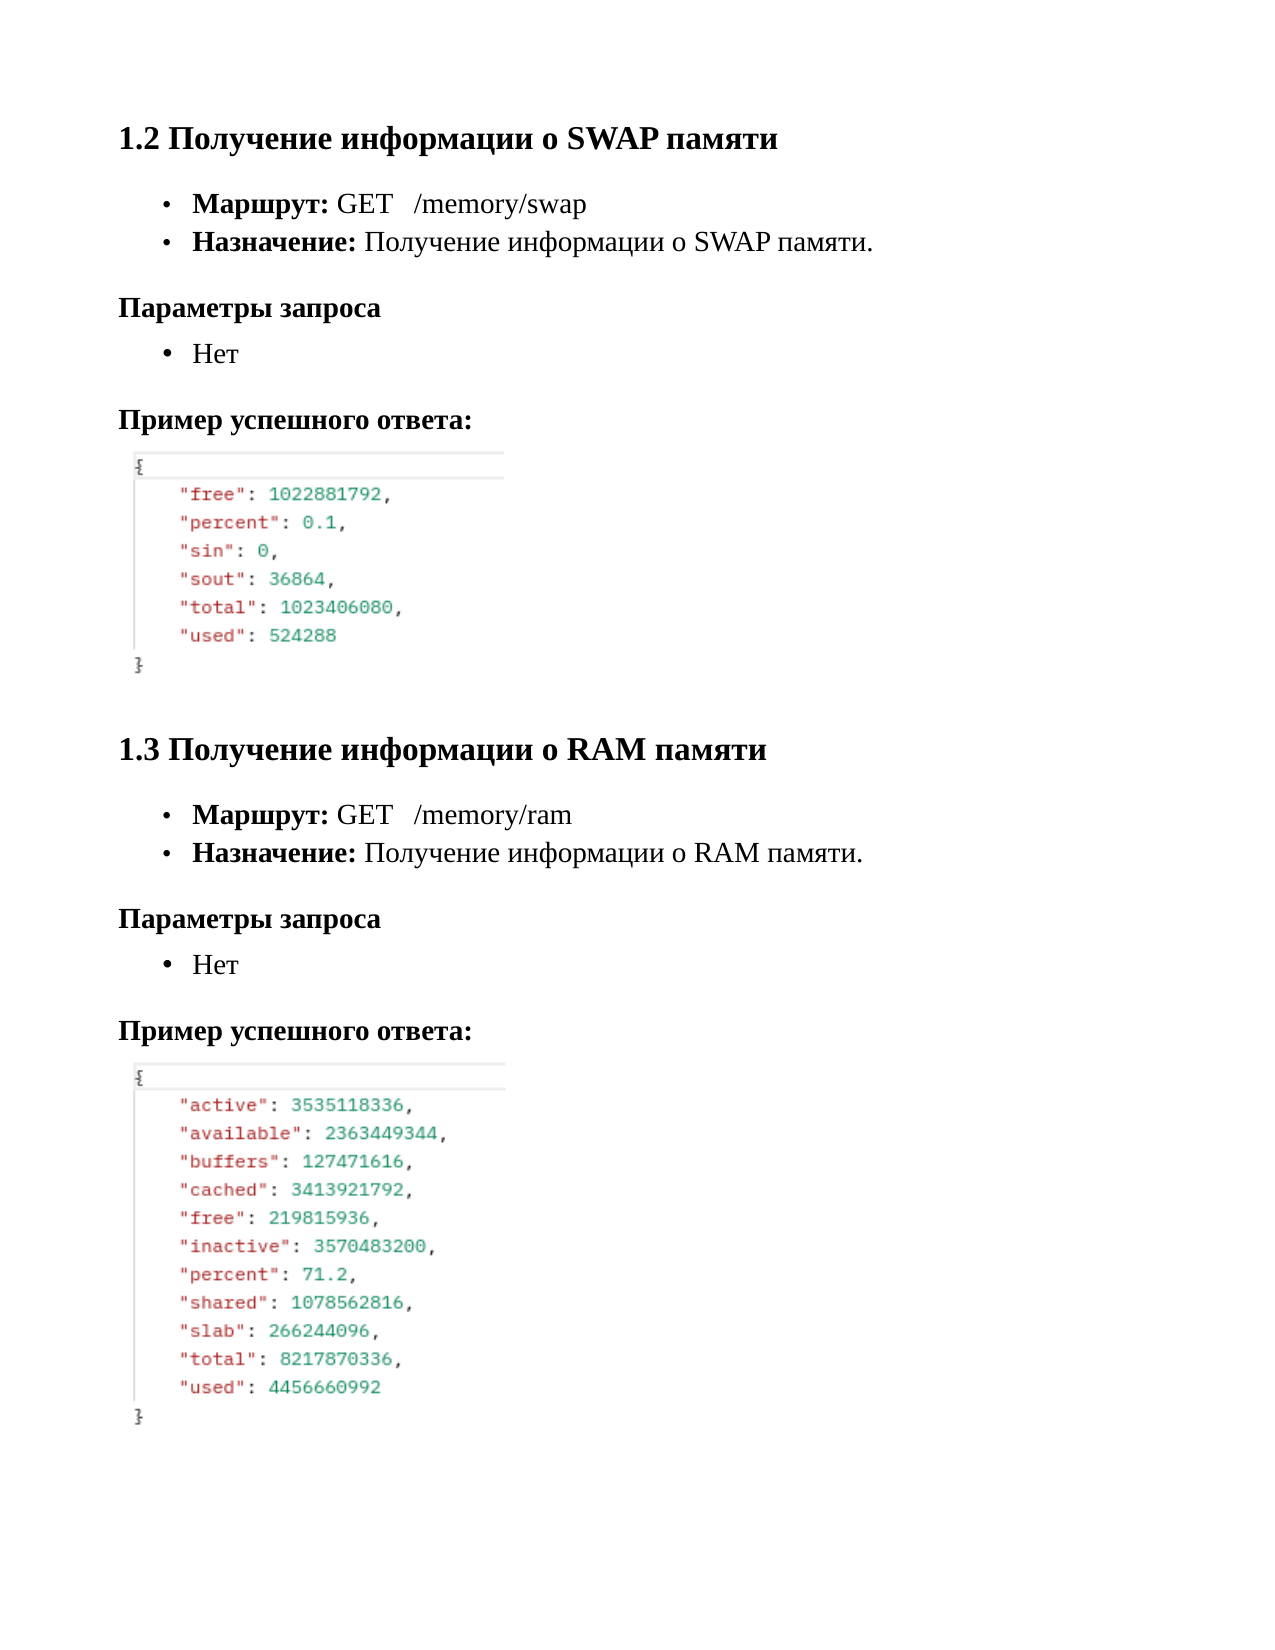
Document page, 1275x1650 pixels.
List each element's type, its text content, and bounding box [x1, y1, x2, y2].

list Назначение: Получение информации о RAM памяти. [162, 835, 1157, 869]
subtitle Пример успешного ответа: [118, 1013, 1157, 1046]
subtitle 1.2 Получение информации о SWAP памяти [118, 118, 1157, 156]
picture [118, 1058, 506, 1428]
list Назначение: Получение информации о SWAP памяти. [162, 224, 1157, 258]
list Маршрут: GET /memory/ram [162, 797, 1157, 830]
subtitle Пример успешного ответа: [118, 402, 1157, 435]
list Нет [162, 336, 1157, 370]
list Маршрут: GET /memory/swap [162, 186, 1157, 219]
subtitle Параметры запроса [118, 901, 1157, 934]
subtitle Параметры запроса [118, 290, 1157, 324]
subtitle 1.3 Получение информации о RAM памяти [118, 729, 1157, 767]
list Нет [162, 947, 1157, 981]
picture [118, 447, 504, 700]
